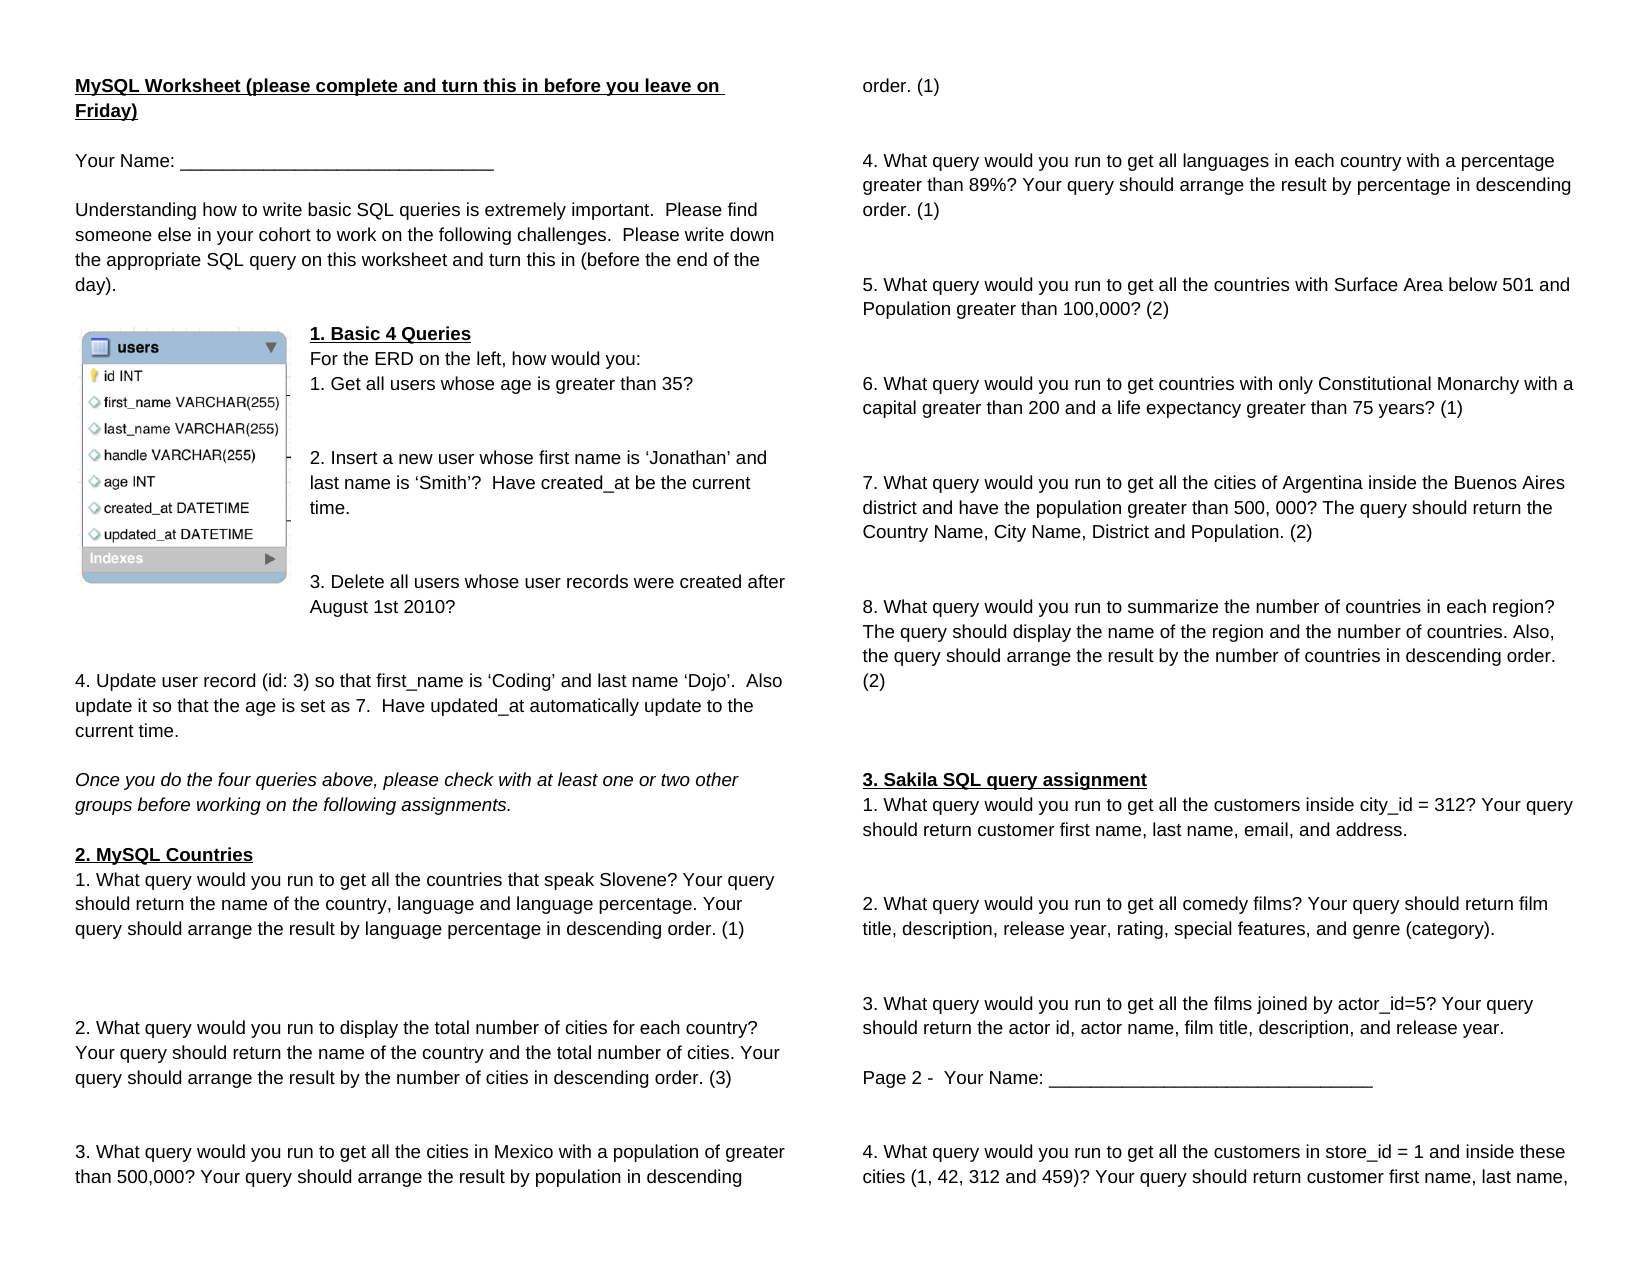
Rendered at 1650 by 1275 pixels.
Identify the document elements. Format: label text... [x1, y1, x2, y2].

text 4. What query would you run to get all the customers in store_id = 1 and inside these cities (1, 42, 312 and 459)? Your query should return customer first name, last name, [862, 1141, 1575, 1187]
text 4. Update user record (id: 3) so that first_name is ‘Coding’ and last name ‘Dojo’. Also update it so that the age is set as 7. Have updated_at automatically update to the current time. [75, 670, 787, 741]
text 3. What query would you run to get all the films joined by actor_id=5? Your query should return the actor id, actor name, film title, description, and release year. [862, 992, 1575, 1039]
text Once you do the four queries above, please check with at least one or two other groups before working on the following assignments. [75, 769, 787, 816]
text 1. Basic 4 Queries [75, 323, 787, 344]
text 2. MySQL Countries [75, 843, 787, 865]
text 4. What query would you run to get all languages in each country with a percentage greater than 89%? Your query should arrange the result by percentage in descending order. (1) [862, 149, 1575, 221]
text 5. What query would you run to get all the countries with Surface Area below 501 and Population greater than 100,000? (2) [862, 273, 1575, 320]
text 3. Sakila SQL query assignment [862, 769, 1575, 791]
text Understanding how to write basic SQL queries is extremely important. Please find someone else in your cohort to work on the following challenges. Please write down the appropriate SQL query on this worksheet and turn this in (before the end of the day). [75, 199, 787, 295]
text 8. What query would you run to summarize the number of countries in each region? The query should display the name of the region and the number of countries. Also, the query should arrange the result by the number of countries in descending order. (2) [862, 596, 1575, 692]
text 2. Insert a new user whose first name is ‘Jonathan’ and last name is ‘Smith’? Have created_at be the current time. [291, 447, 787, 518]
text 7. What query would you run to get all the cities of Argentina inside the Buenos Aires district and have the population greater than 500, 000? The query should return the Country Name, City Name, District and Population. (2) [862, 472, 1575, 543]
text 3. Delete all users whose user records were created after August 1st 2010? [75, 571, 787, 617]
text 6. What query would you run to get countries with only Constitutional Monarchy with a capital greater than 200 and a life expectancy greater than 75 years? (1) [862, 372, 1575, 419]
picture [78, 327, 291, 584]
text For the ERD on the left, how would you: [291, 348, 787, 369]
text 2. What query would you run to display the total number of cities for each country? Your query should return the name of the country and the total number of cities. Your query should arrange the result by the number of cities in descending order. (3) [75, 1017, 787, 1088]
text 1. What query would you run to get all the customers inside city_id = 312? Your query should return customer first name, last name, email, and address. [862, 794, 1575, 840]
text Your Name: ______________________________ [75, 149, 787, 171]
text 3. What query would you run to get all the cities in Mexico with a population of greater than 500,000? Your query should arrange the result by population in descending [75, 1141, 787, 1187]
text 1. Get all users whose age is greater than 35? [291, 372, 787, 394]
text order. (1) [862, 75, 1575, 97]
text 2. What query would you run to get all comedy films? Your query should return film title, description, release year, rating, special features, and genre (category). [862, 893, 1575, 939]
text Page 2 - Your Name: _______________________________ [862, 1067, 1575, 1088]
text MySQL Worksheet (please complete and turn this in before you leave on Friday) [75, 75, 787, 121]
text 1. What query would you run to get all the countries that speak Slovene? Your query should return the name of the country, language and language percentage. Your query should arrange the result by language percentage in descending order. (1) [75, 868, 787, 939]
